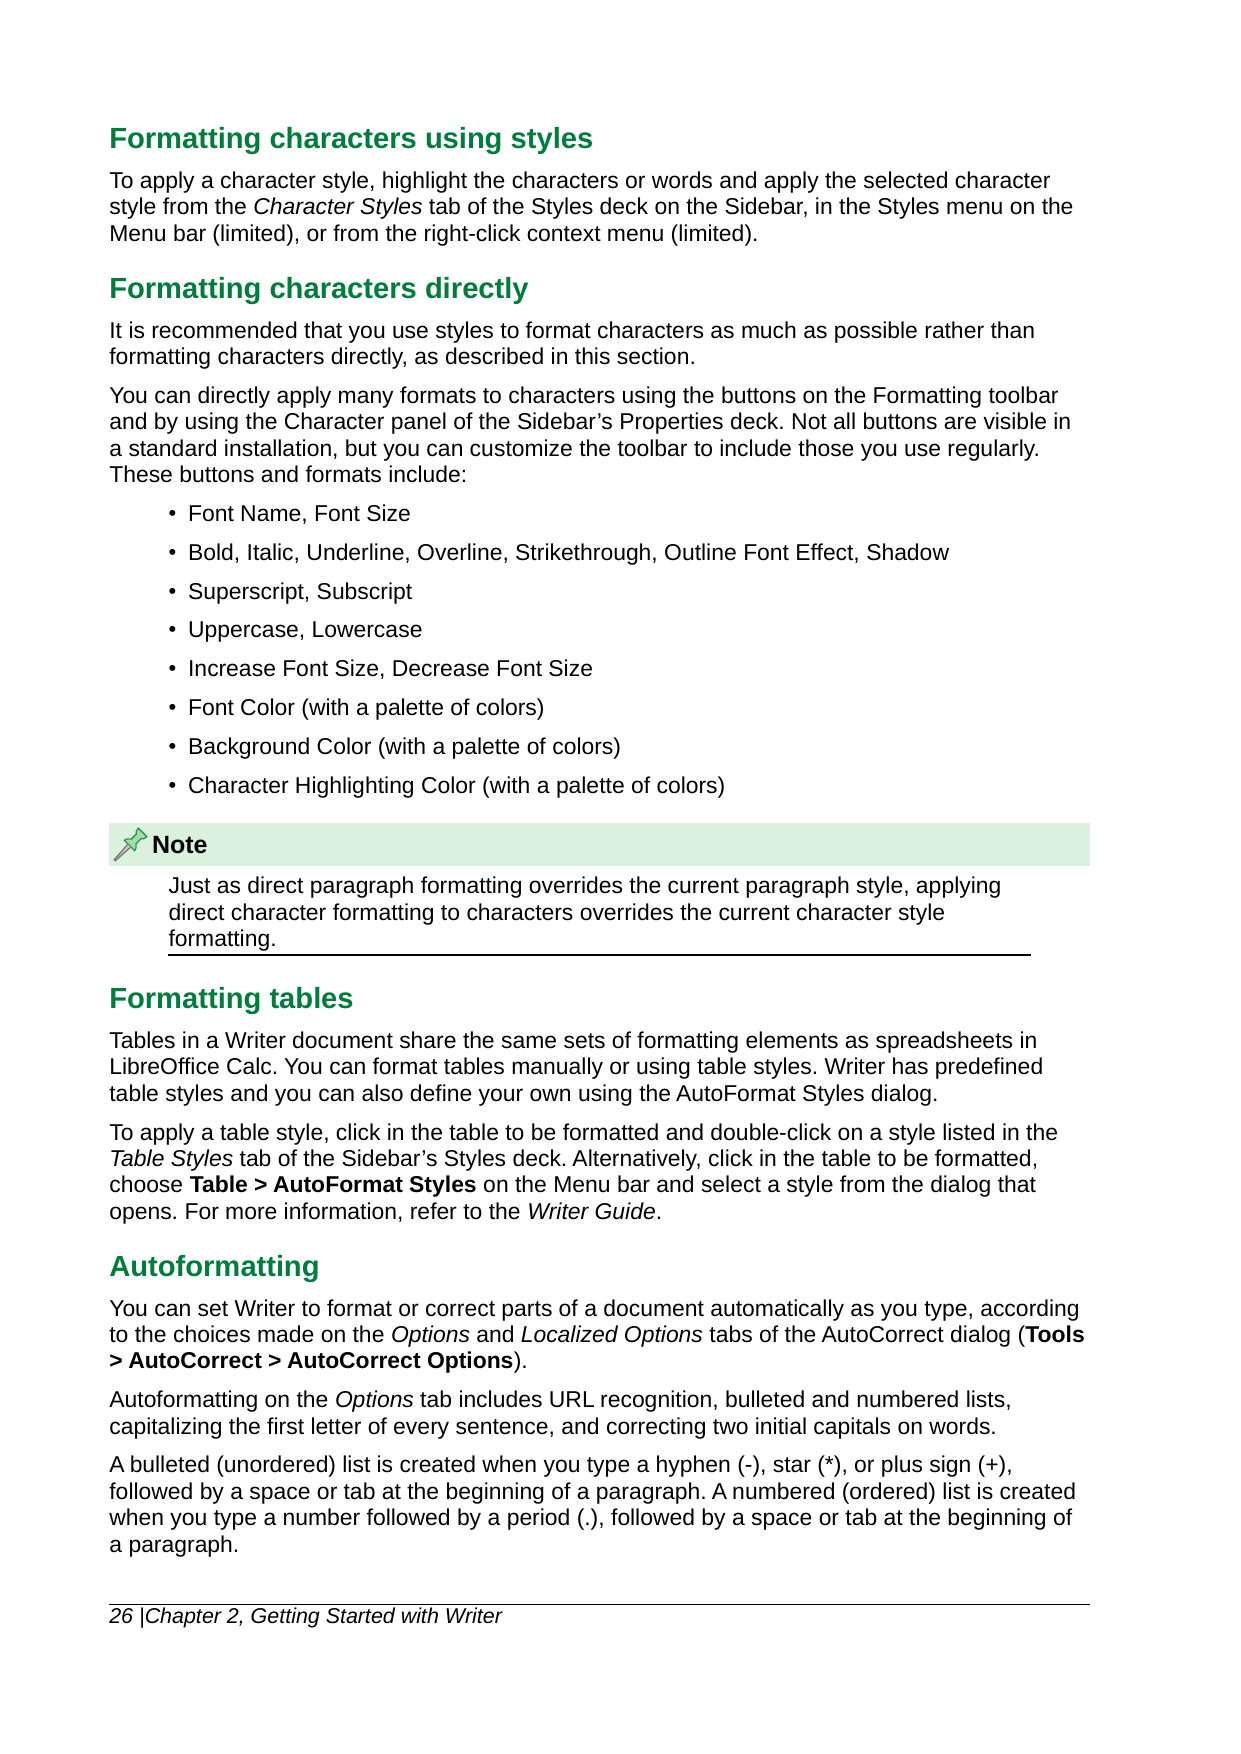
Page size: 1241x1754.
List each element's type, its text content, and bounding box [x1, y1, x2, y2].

subtitle Note [109, 823, 1090, 866]
list Background Color (with a palette of colors) [168, 733, 1090, 759]
list Increase Font Size, Decrease Font Size [168, 655, 1090, 682]
text Just as direct paragraph formatting overrides the current paragraph style, applying direct character formatting to characters overrides the current character style formatting. [168, 872, 1031, 954]
subtitle Formatting characters directly [109, 271, 1090, 304]
list Uppercase, Lowercase [168, 616, 1090, 643]
list Superscript, Subscript [168, 578, 1090, 604]
text To apply a character style, highlight the characters or words and apply the selected character style from the Character Styles tab of the Styles deck on the Sidebar, in the Styles menu on the Menu bar (limited), or from the right-click context menu (limited). [109, 167, 1090, 246]
text Tables in a Writer document share the same sets of formatting elements as spreadsheets in LibreOffice Calc. You can format tables manually or using table styles. Writer has predefined table styles and you can also define your own using the AutoFormat Styles dialog. [109, 1027, 1090, 1106]
list Bold, Italic, Underline, Overline, Strikethrough, Outline Font Effect, Shadow [168, 539, 1090, 565]
list You can directly apply many formats to characters using the buttons on the Formatting toolbar and by using the Character panel of the Sidebar’s Properties deck. Not all buttons are visible in a standard installation, but you can customize the toolbar to include those you use regularly. These buttons and formats include: [109, 382, 1090, 487]
list Character Highlighting Color (with a palette of colors) [168, 772, 1090, 798]
text A bulleted (unordered) list is created when you type a hyphen (-), star (*), or plus sign (+), followed by a space or tab at the beginning of a paragraph. A numbered (ordered) list is created when you type a number followed by a period (.), followed by a space or tab at the beginning of a paragraph. [109, 1451, 1090, 1557]
subtitle Autoformatting [109, 1249, 1090, 1282]
list Font Name, Font Size [168, 500, 1090, 526]
text To apply a table style, click in the table to be formatted and double-click on a style listed in the Table Styles tab of the Sidebar’s Styles deck. Alternatively, click in the table to be formatted, choose Table > AutoFormat Styles on the Menu bar and select a style from the dialog that opens. For more information, refer to the Writer Guide. [109, 1118, 1090, 1224]
subtitle Formatting tables [109, 981, 1090, 1014]
text You can set Writer to format or correct parts of a document automatically as you type, according to the choices made on the Options and Localized Options tabs of the AutoCorrect dialog (Tools > AutoCorrect > AutoCorrect Options). [109, 1295, 1090, 1374]
text It is recommended that you use styles to format characters as much as possible rather than formatting characters directly, as described in this section. [109, 317, 1090, 369]
subtitle Formatting characters using styles [109, 121, 1090, 154]
text Autoformatting on the Options tab includes URL recognition, bulleted and numbered lists, capitalizing the first letter of every sentence, and correcting two initial capitals on words. [109, 1386, 1090, 1439]
list Font Color (with a palette of colors) [168, 694, 1090, 721]
